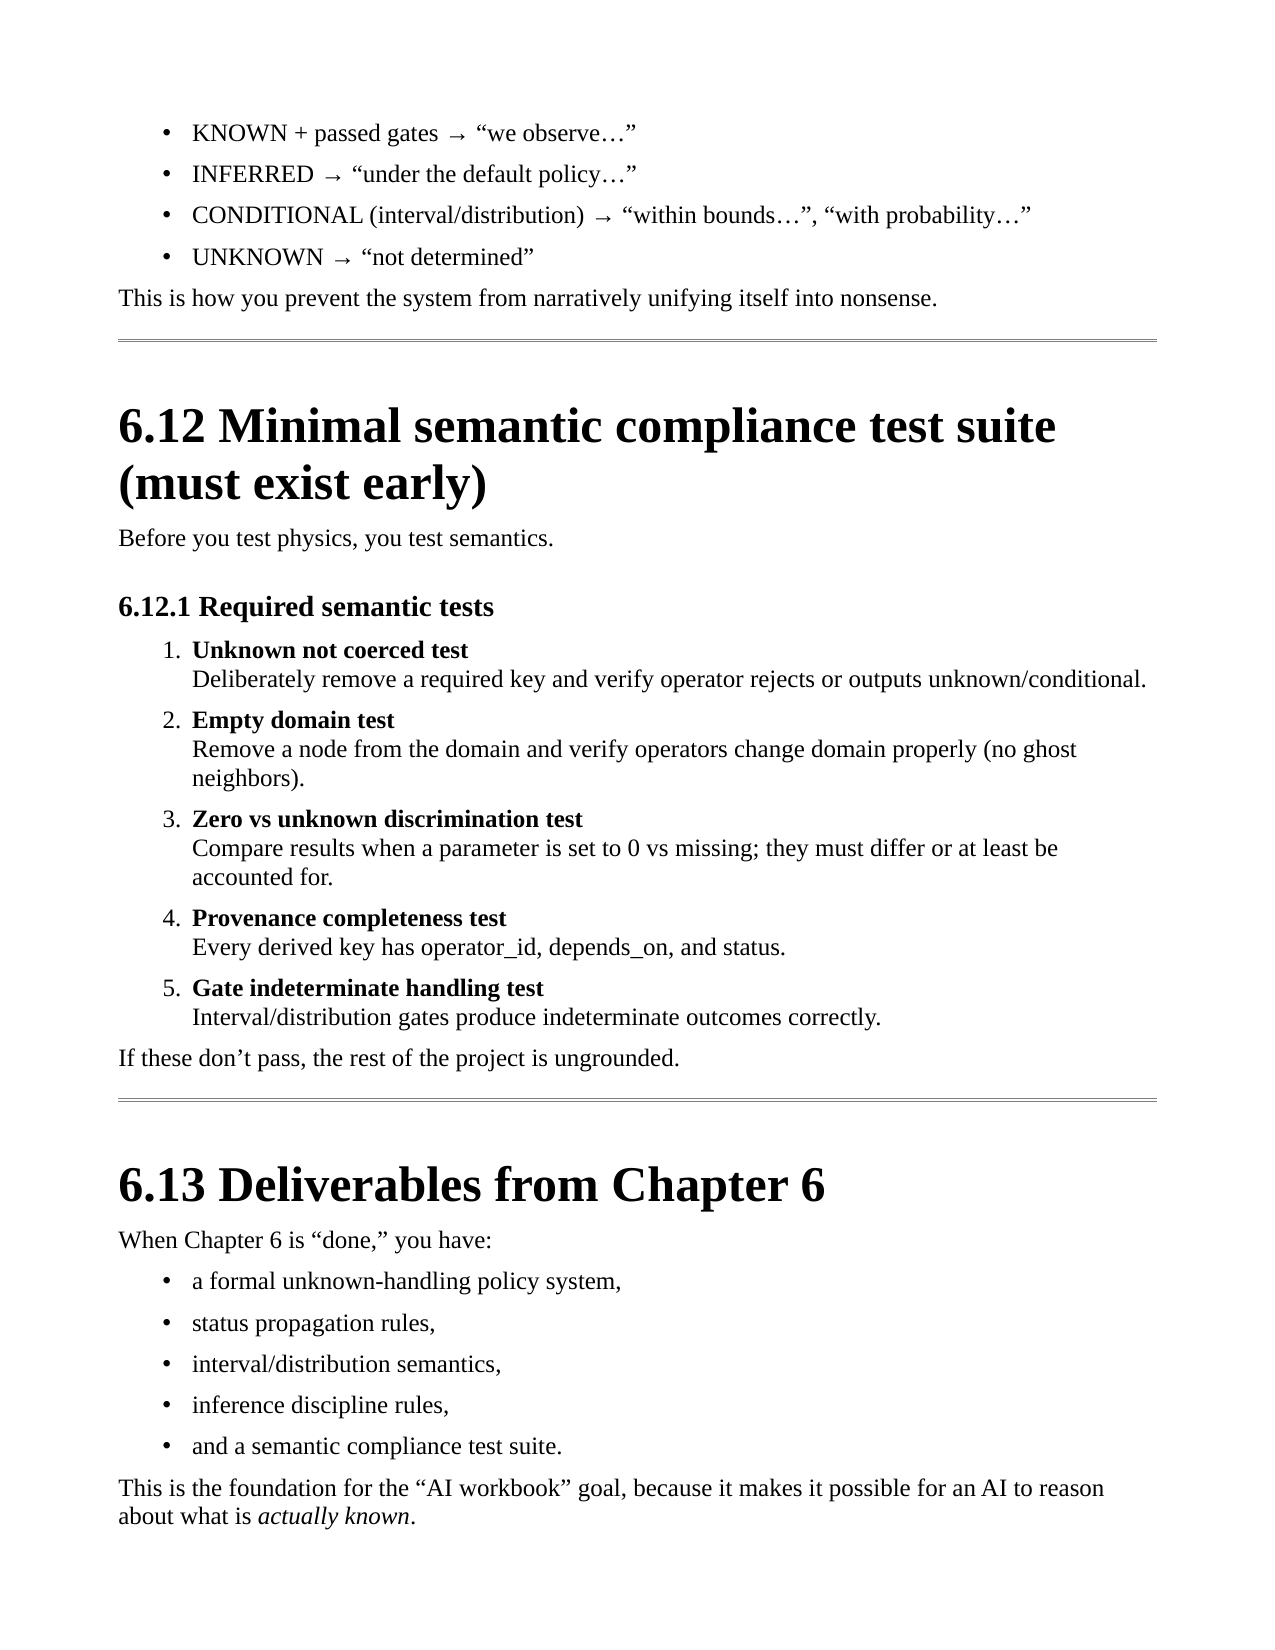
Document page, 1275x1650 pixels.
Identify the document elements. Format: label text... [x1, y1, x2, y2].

list and a semantic compliance test suite. [162, 1431, 1157, 1460]
list interval/distribution semantics, [162, 1349, 1157, 1378]
text If these don’t pass, the rest of the project is ungrounded. [118, 1043, 1157, 1072]
text When Chapter 6 is “done,” you have: [118, 1225, 1157, 1254]
subtitle 6.13 Deliverables from Chapter 6 [118, 1155, 1157, 1213]
list INFERRED → “under the default policy…” [162, 159, 1157, 188]
list KNOWN + passed gates → “we observe…” [162, 118, 1157, 147]
list Unknown not coerced test Deliberately remove a required key and verify operator rejects or outputs unknown/conditional. [162, 635, 1157, 693]
list Gate indeterminate handling test Interval/distribution gates produce indeterminate outcomes correctly. [162, 973, 1157, 1030]
list status propagation rules, [162, 1308, 1157, 1336]
subtitle 6.12.1 Required semantic tests [118, 589, 1157, 623]
text Before you test physics, you test semantics. [118, 523, 1157, 552]
list Zero vs unknown discrimination test Compare results when a parameter is set to 0 vs missing; they must differ or at least be accounted for. [162, 804, 1157, 890]
list UNKNOWN → “not determined” [162, 242, 1157, 271]
text This is the foundation for the “AI workbook” goal, because it makes it possible for an AI to reason about what is actually known. [118, 1473, 1157, 1530]
list CONDITIONAL (interval/distribution) → “within bounds…”, “with probability…” [162, 201, 1157, 229]
text This is how you prevent the system from narratively unifying itself into nonsense. [118, 283, 1157, 312]
list a formal unknown-handling policy system, [162, 1266, 1157, 1295]
list Provenance completeness test Every derived key has operator_id, depends_on, and status. [162, 903, 1157, 960]
subtitle 6.12 Minimal semantic compliance test suite (must exist early) [118, 396, 1157, 511]
list Empty domain test Remove a node from the domain and verify operators change domain properly (no ghost neighbors). [162, 705, 1157, 792]
list inference discipline rules, [162, 1390, 1157, 1419]
